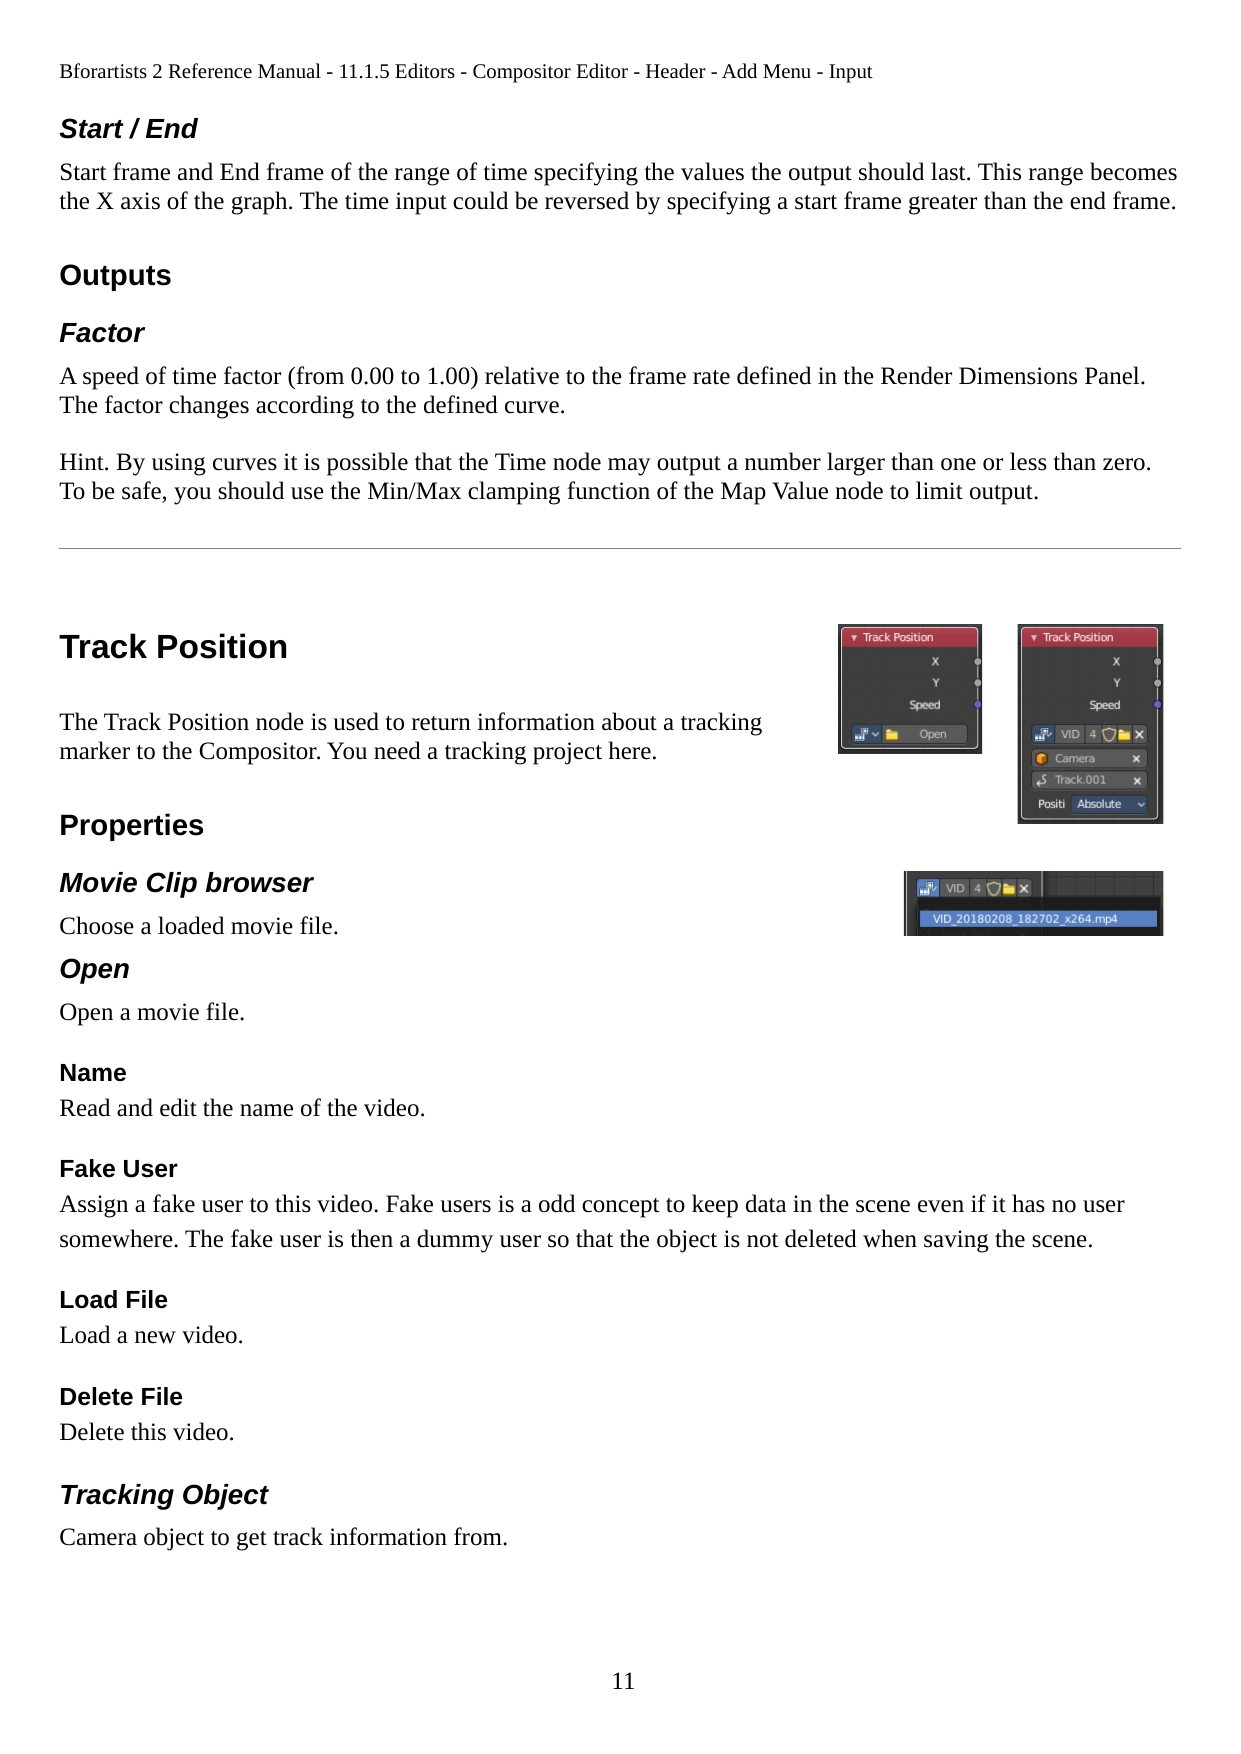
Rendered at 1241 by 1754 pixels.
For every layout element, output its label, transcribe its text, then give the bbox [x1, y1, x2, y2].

subtitle Outputs [59, 258, 1181, 292]
subtitle Factor [59, 317, 1181, 348]
text Read and edit the name of the video. [59, 1093, 1181, 1122]
text Delete this video. [59, 1417, 1181, 1445]
text Hint. By using curves it is possible that the Time node may output a number larger than one or less than zero. To be safe, you should use the Min/Max clamping function of the Map Value node to limit output. [59, 447, 1181, 505]
subtitle Properties [59, 808, 1181, 842]
text Start frame and End frame of the range of time specifying the values the output should last. This range becomes the X axis of the graph. The time input could be reversed by specifying a start frame greater than the end frame. [59, 157, 1181, 214]
subtitle Tracking Object [59, 1478, 1181, 1510]
subtitle Open [59, 952, 1181, 984]
subtitle [983, 627, 1017, 666]
picture [1017, 624, 1164, 824]
picture [838, 624, 983, 754]
text Open a movie file. [59, 997, 1181, 1025]
subtitle Start / End [59, 113, 1181, 144]
subtitle Movie Clip browser [59, 867, 1181, 898]
text The Track Position node is used to return information about a tracking marker to the Compositor. You need a tracking project here. [59, 707, 1017, 764]
text Load a new video. [59, 1320, 1181, 1349]
text Camera object to get track information from. [59, 1522, 1181, 1551]
text A speed of time factor (from 0.00 to 1.00) relative to the frame rate defined in the Render Dimensions Panel. The factor changes according to the defined curve. [59, 361, 1181, 418]
text Assign a fake user to this video. Fake users is a odd concept to keep data in the scene even if it has no user somewhere. The fake user is then a dummy user so that the object is not deleted when saving the scene. [59, 1189, 1181, 1253]
text Choose a loaded movie file. [59, 911, 1181, 940]
subtitle Load File [59, 1285, 1181, 1314]
subtitle Track Position [59, 627, 838, 666]
subtitle Delete File [59, 1382, 1181, 1410]
subtitle [1164, 627, 1181, 666]
subtitle Name [59, 1058, 1181, 1087]
subtitle Fake User [59, 1154, 1181, 1183]
picture [903, 871, 1164, 936]
